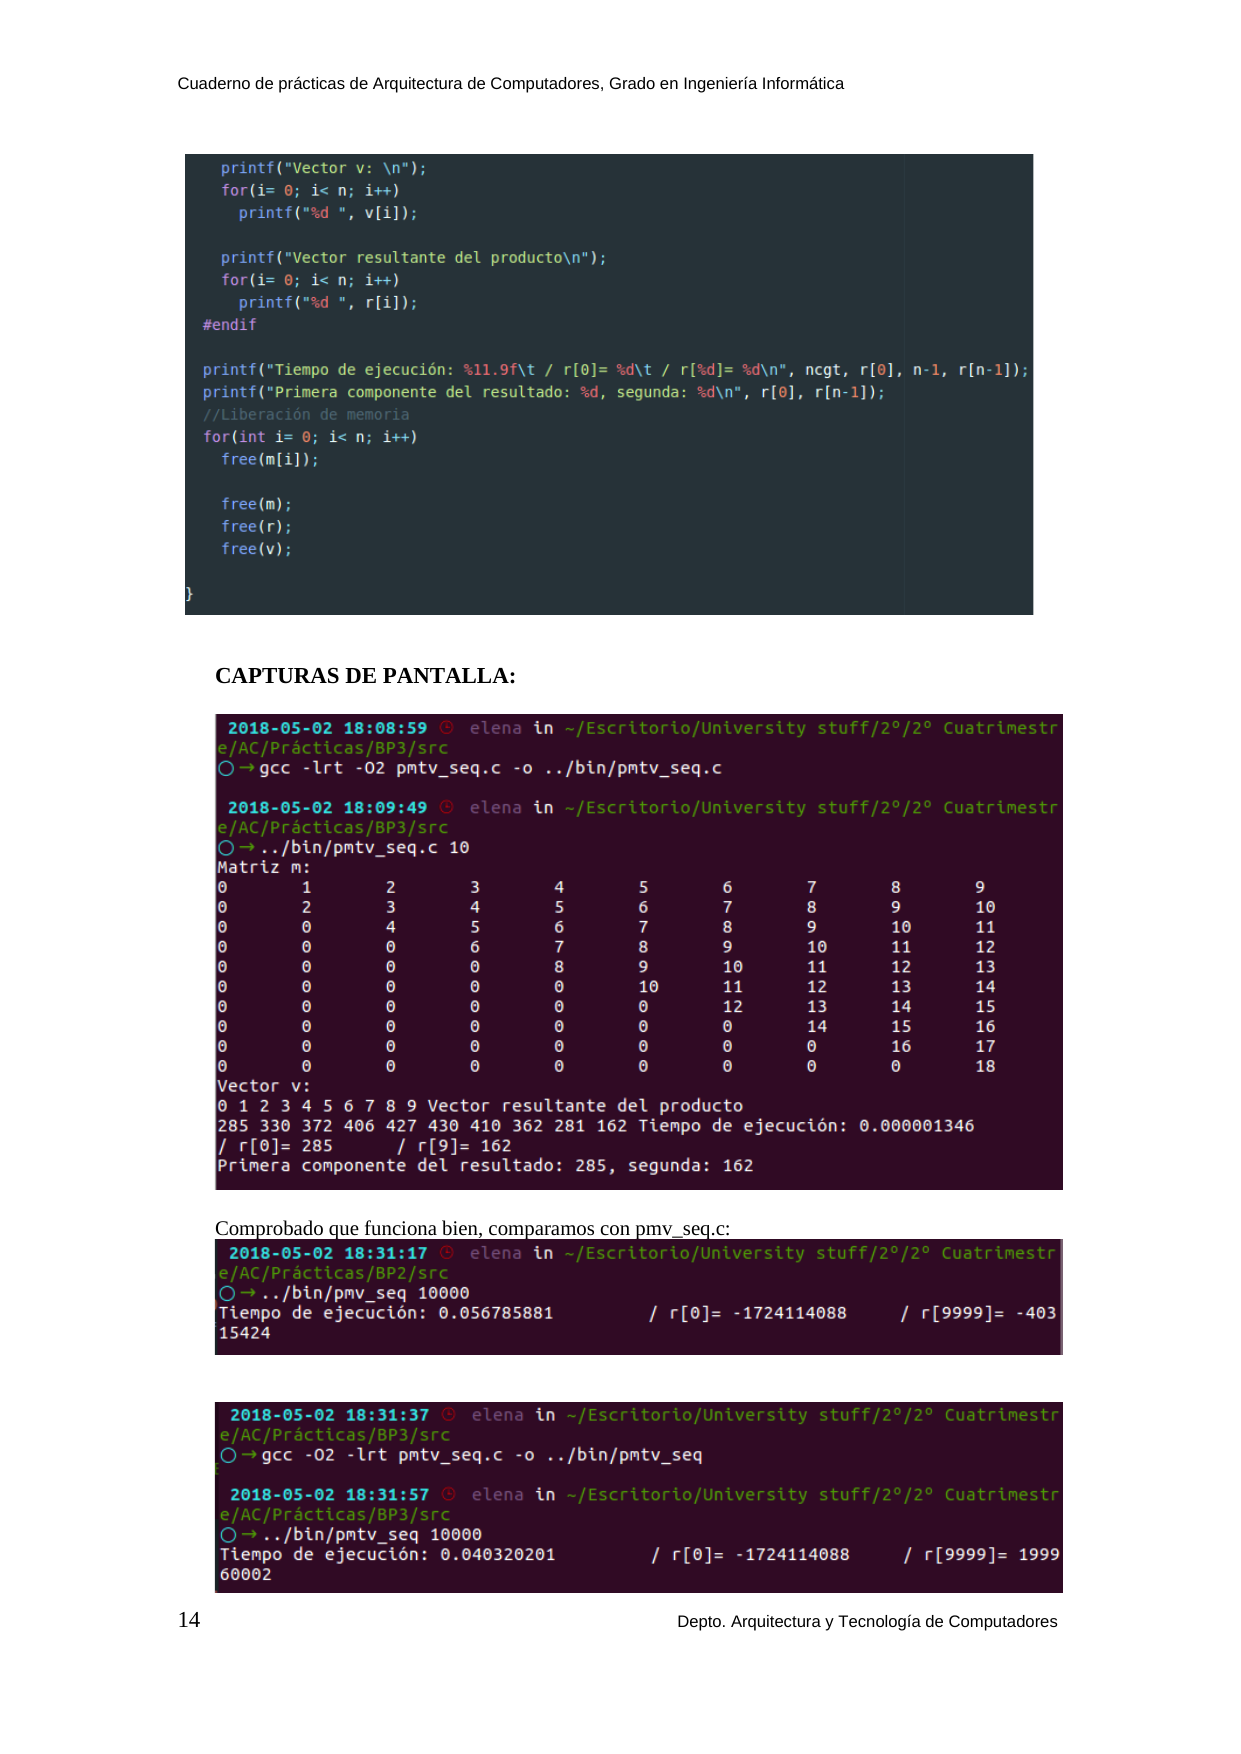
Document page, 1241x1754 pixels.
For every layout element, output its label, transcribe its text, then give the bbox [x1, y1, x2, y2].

text Comprobado que funciona bien, comparamos con pmv_seq.c: [215, 1216, 1063, 1239]
picture [214, 1239, 1063, 1355]
text CAPTURAS DE PANTALLA: [215, 662, 1063, 688]
picture [214, 1402, 1063, 1593]
picture [214, 714, 1063, 1190]
picture [185, 154, 1034, 615]
